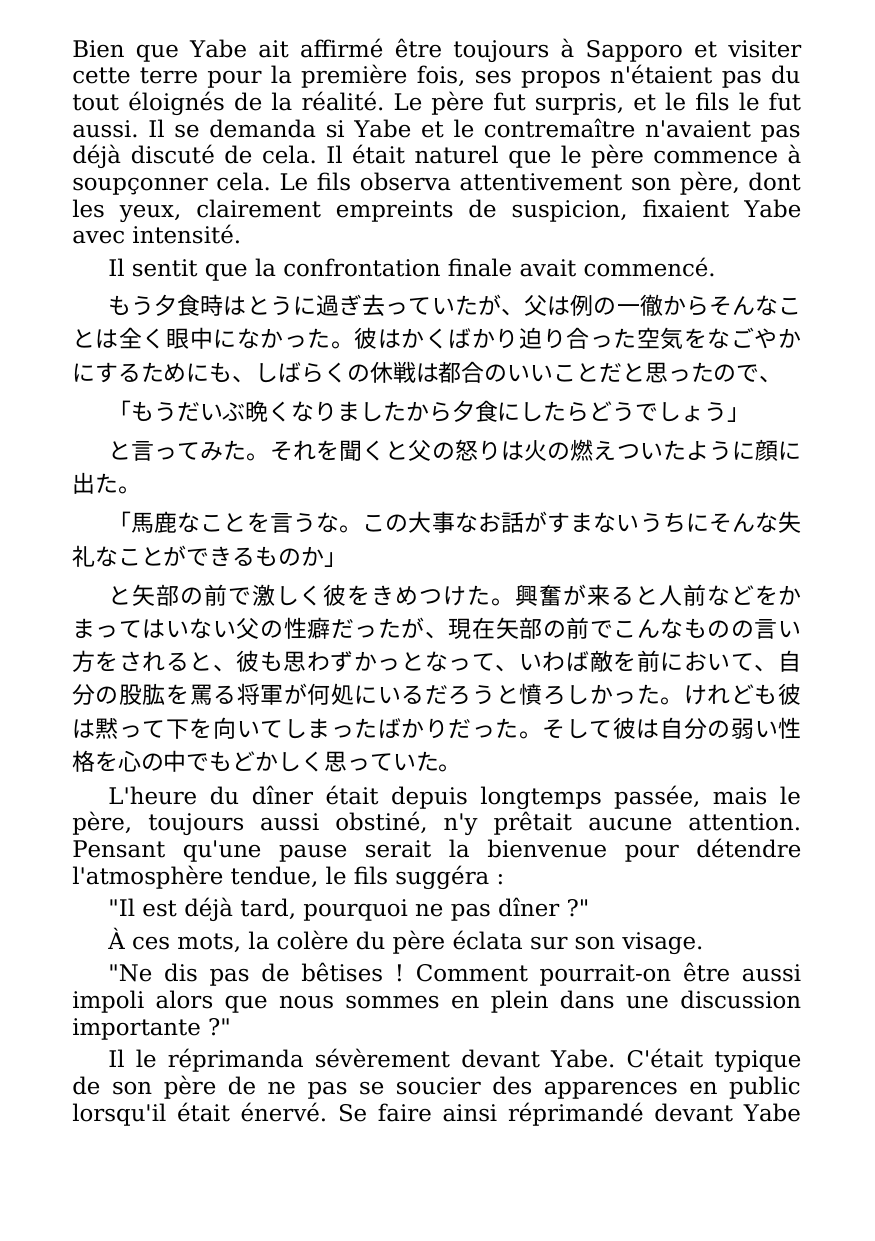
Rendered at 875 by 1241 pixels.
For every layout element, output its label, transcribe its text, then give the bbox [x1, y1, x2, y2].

text 「もうだいぶ晩くなりましたから夕食にしたらどうでしょう」 [72, 393, 802, 427]
text L'heure du dîner était depuis longtemps passée, mais le père, toujours aussi obstiné, n'y prêtait aucune attention. Pensant qu'une pause serait la bienvenue pour détendre l'atmosphère tendue, le fils suggéra : [72, 783, 802, 889]
text もう夕食時はとうに過ぎ去っていたが、父は例の一徹からそんなことは全く眼中になかった。彼はかくばかり迫り合った空気をなごやかにするためにも、しばらくの休戦は都合のいいことだと思ったので、 [72, 288, 802, 388]
text と矢部の前で激しく彼をきめつけた。興奮が来ると人前などをかまってはいない父の性癖だったが、現在矢部の前でこんなものの言い方をされると、彼も思わずかっとなって、いわば敵を前において、自分の股肱を罵る将軍が何処にいるだろうと憤ろしかった。けれども彼は黙って下を向いてしまったばかりだった。そして彼は自分の弱い性格を心の中でもどかしく思っていた。 [72, 577, 802, 777]
text Bien que Yabe ait affirmé être toujours à Sapporo et visiter cette terre pour la première fois, ses propos n'étaient pas du tout éloignés de la réalité. Le père fut surpris, et le fils le fut aussi. Il se demanda si Yabe et le contremaître n'avaient pas déjà discuté de cela. Il était naturel que le père commence à soupçonner cela. Le fils observa attentivement son père, dont les yeux, clairement empreints de suspicion, fixaient Yabe avec intensité. [72, 36, 802, 249]
text À ces mots, la colère du père éclata sur son visage. [72, 928, 802, 955]
text "Il est déjà tard, pourquoi ne pas dîner ?" [72, 895, 802, 922]
text Il sentit que la confrontation finale avait commencé. [72, 255, 802, 282]
text と言ってみた。それを聞くと父の怒りは火の燃えついたように顔に出た。 [72, 433, 802, 499]
text Il le réprimanda sévèrement devant Yabe. C'était typique de son père de ne pas se soucier des apparences en public lorsqu'il était énervé. Se faire ainsi réprimandé devant Yabe [72, 1047, 802, 1127]
text 「馬鹿なことを言うな。この大事なお話がすまないうちにそんな失礼なことができるものか」 [72, 505, 802, 572]
text "Ne dis pas de bêtises ! Comment pourrait-on être aussi impoli alors que nous sommes en plein dans une discussion importante ?" [72, 961, 802, 1041]
